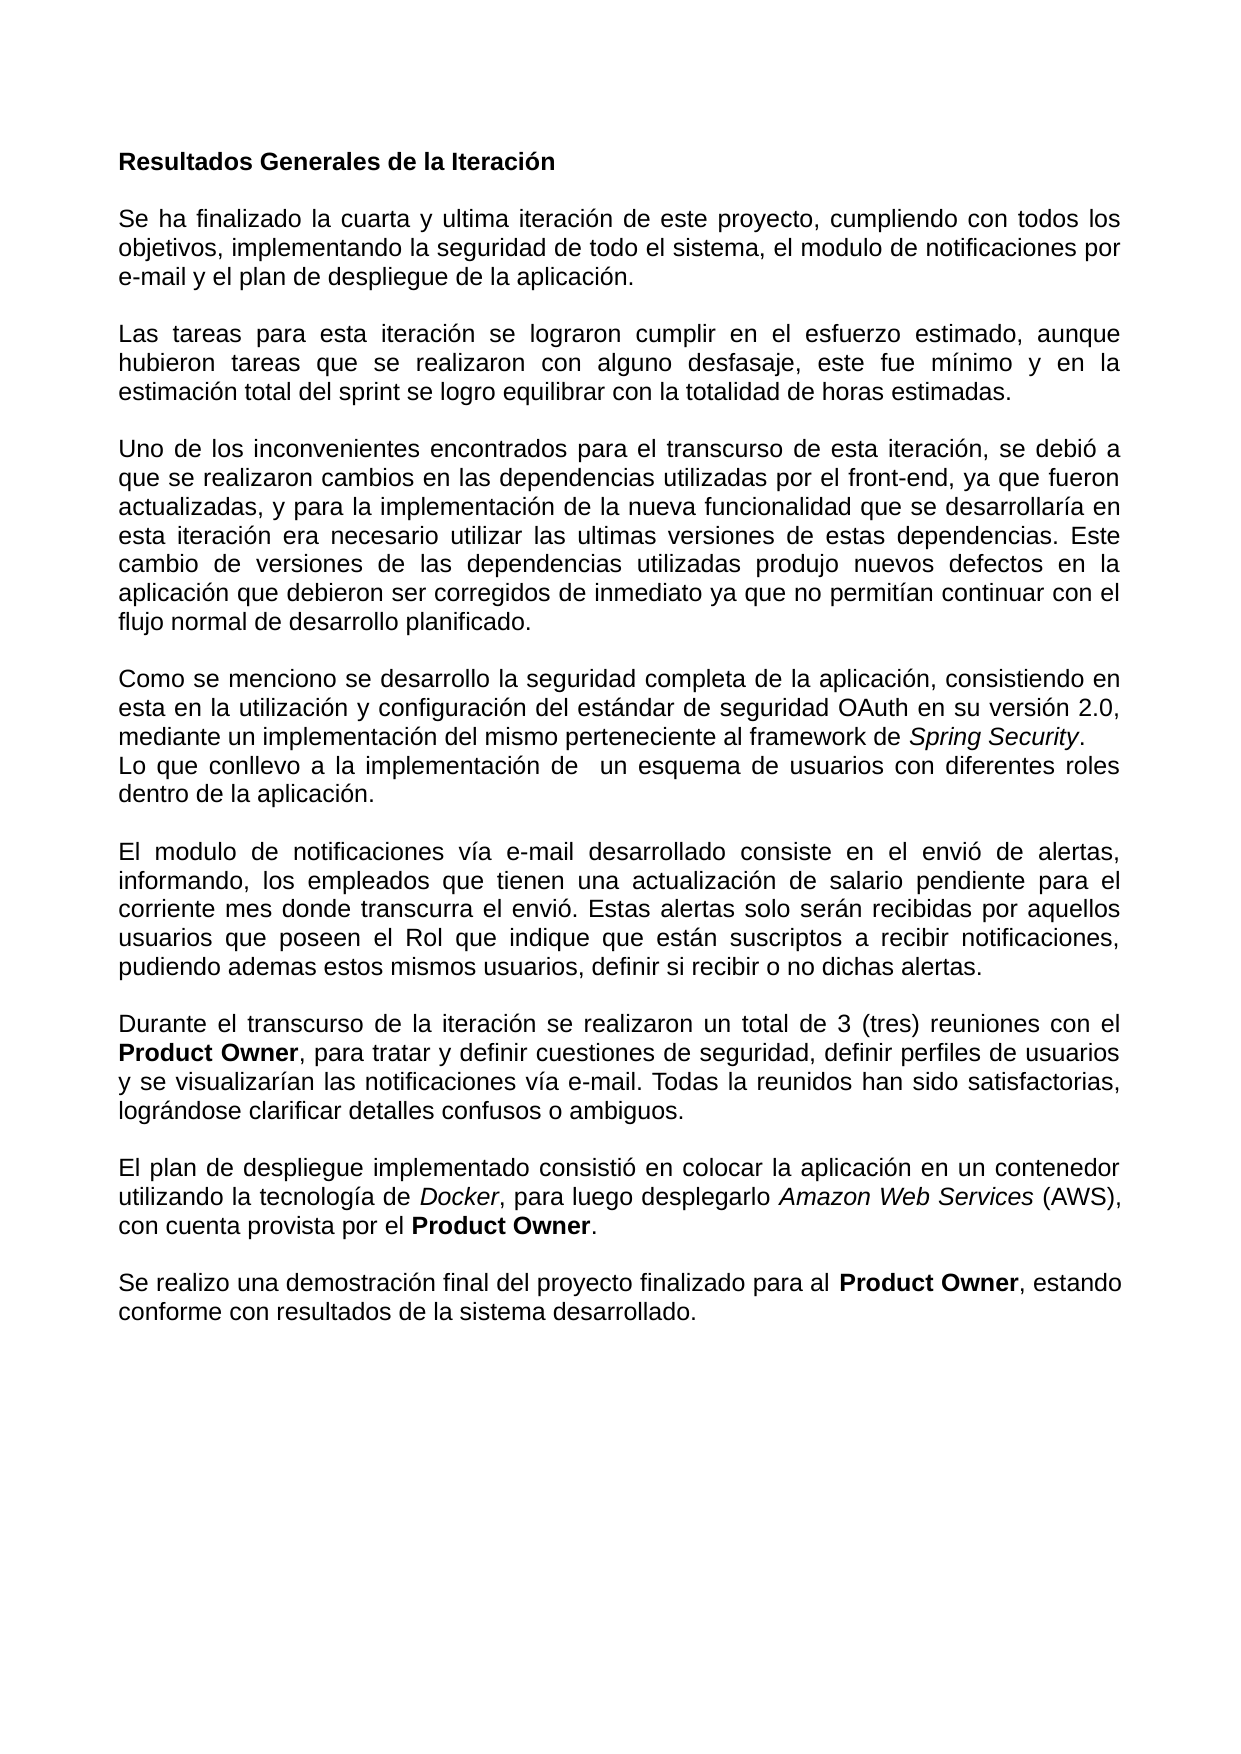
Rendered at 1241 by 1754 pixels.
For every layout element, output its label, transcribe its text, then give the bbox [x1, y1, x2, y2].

text Como se menciono se desarrollo la seguridad completa de la aplicación, consistiendo en esta en la utilización y configuración del estándar de seguridad OAuth en su versión 2.0, mediante un implementación del mismo perteneciente al framework de Spring Security. [118, 664, 1122, 751]
text El plan de despliegue implementado consistió en colocar la aplicación en un contenedor utilizando la tecnología de Docker, para luego desplegarlo Amazon Web Services (AWS), con cuenta provista por el Product Owner. [118, 1153, 1122, 1239]
text Se ha finalizado la cuarta y ultima iteración de este proyecto, cumpliendo con todos los objetivos, implementando la seguridad de todo el sistema, el modulo de notificaciones por e-mail y el plan de despliegue de la aplicación. [118, 204, 1122, 291]
text Lo que conllevo a la implementación de un esquema de usuarios con diferentes roles dentro de la aplicación. [118, 751, 1122, 808]
text Durante el transcurso de la iteración se realizaron un total de 3 (tres) reuniones con el Product Owner, para tratar y definir cuestiones de seguridad, definir perfiles de usuarios y se visualizarían las notificaciones vía e-mail. Todas la reunidos han sido satisfactorias, lográndose clarificar detalles confusos o ambiguos. [118, 1009, 1122, 1124]
text Las tareas para esta iteración se lograron cumplir en el esfuerzo estimado, aunque hubieron tareas que se realizaron con alguno desfasaje, este fue mínimo y en la estimación total del sprint se logro equilibrar con la totalidad de horas estimadas. [118, 319, 1122, 406]
text Se realizo una demostración final del proyecto finalizado para al Product Owner, estando conforme con resultados de la sistema desarrollado. [118, 1268, 1122, 1326]
text Uno de los inconvenientes encontrados para el transcurso de esta iteración, se debió a que se realizaron cambios en las dependencias utilizadas por el front-end, ya que fueron actualizadas, y para la implementación de la nueva funcionalidad que se desarrollaría en esta iteración era necesario utilizar las ultimas versiones de estas dependencias. Este cambio de versiones de las dependencias utilizadas produjo nuevos defectos en la aplicación que debieron ser corregidos de inmediato ya que no permitían continuar con el flujo normal de desarrollo planificado. [118, 434, 1122, 636]
text El modulo de notificaciones vía e-mail desarrollado consiste en el envió de alertas, informando, los empleados que tienen una actualización de salario pendiente para el corriente mes donde transcurra el envió. Estas alertas solo serán recibidas por aquellos usuarios que poseen el Rol que indique que están suscriptos a recibir notificaciones, pudiendo ademas estos mismos usuarios, definir si recibir o no dichas alertas. [118, 837, 1122, 981]
text Resultados Generales de la Iteración [118, 147, 1122, 176]
